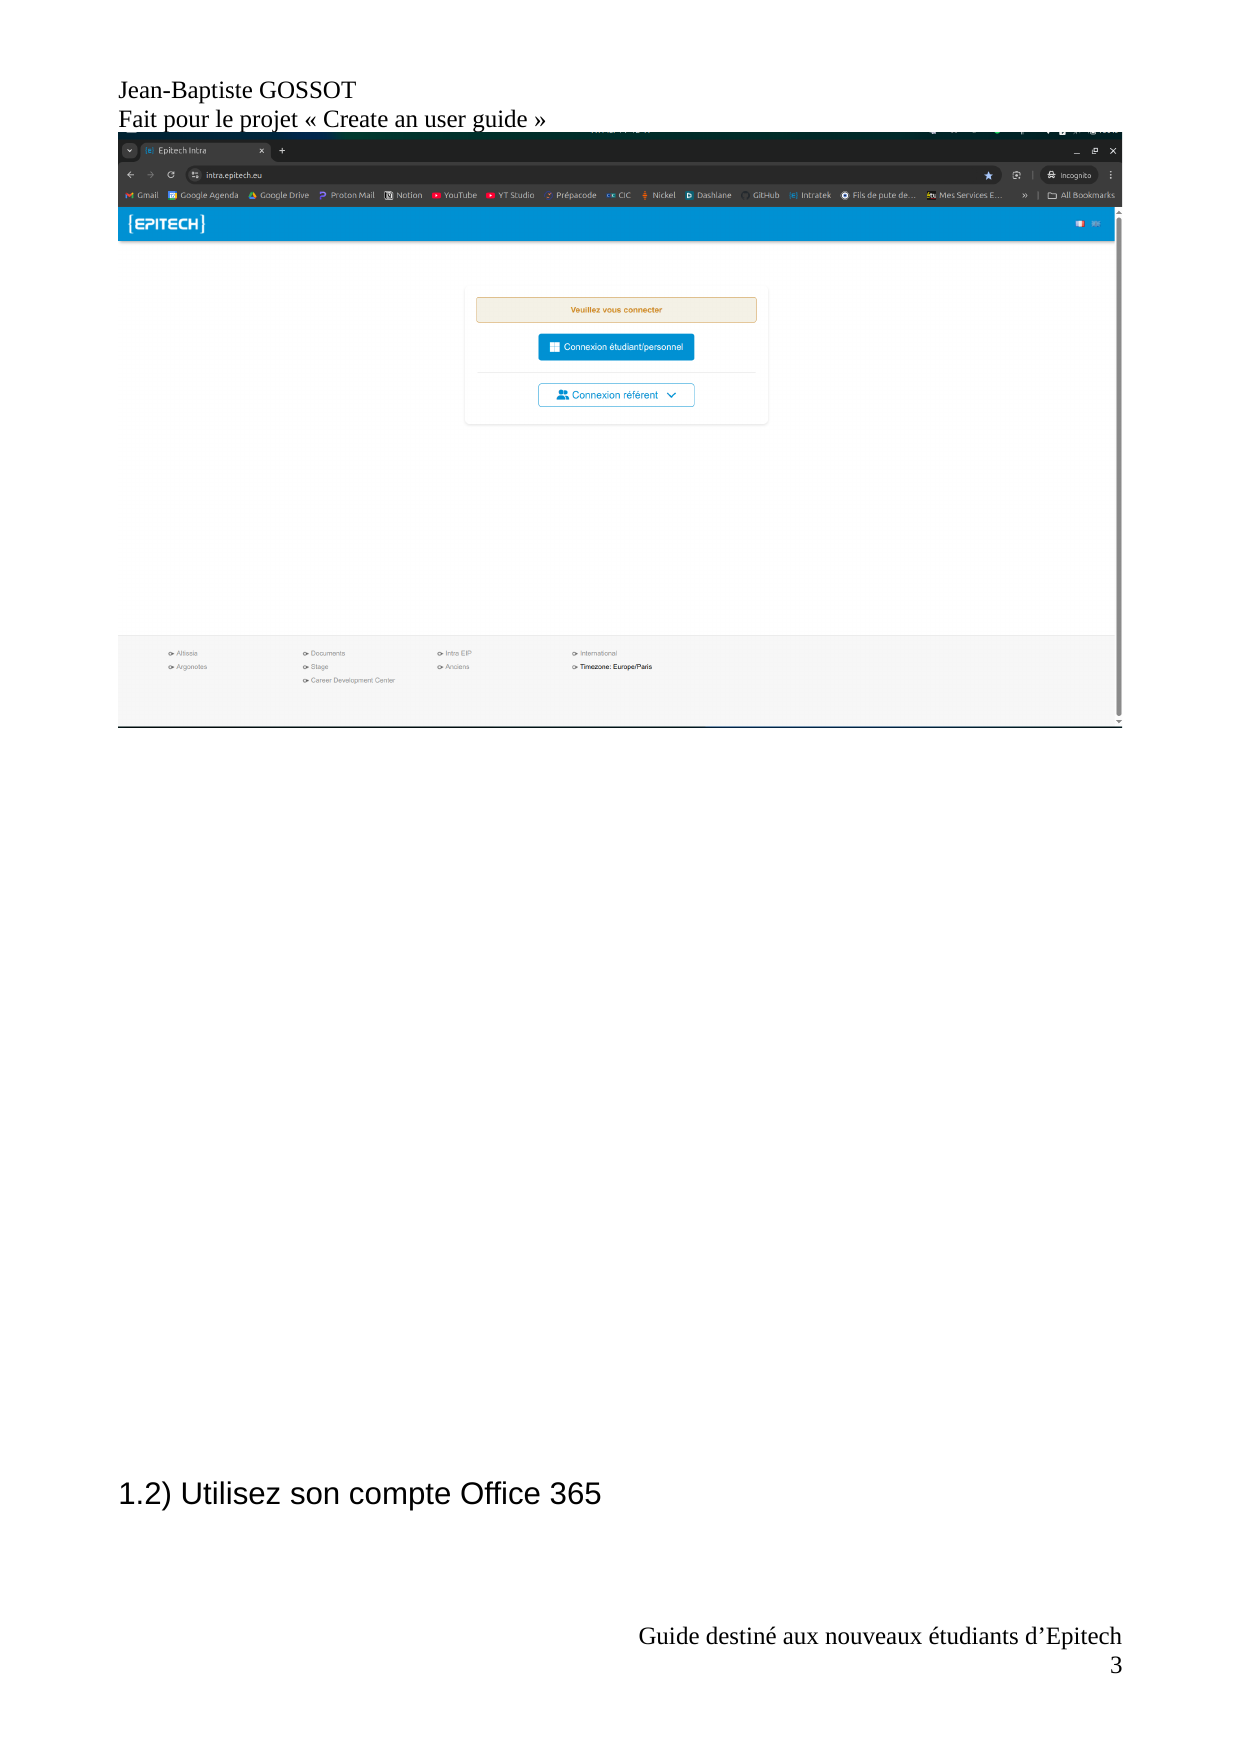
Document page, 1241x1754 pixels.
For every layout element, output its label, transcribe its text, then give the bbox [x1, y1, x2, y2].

text 1.2) Utilisez son compte Office 365 [118, 1475, 1122, 1511]
